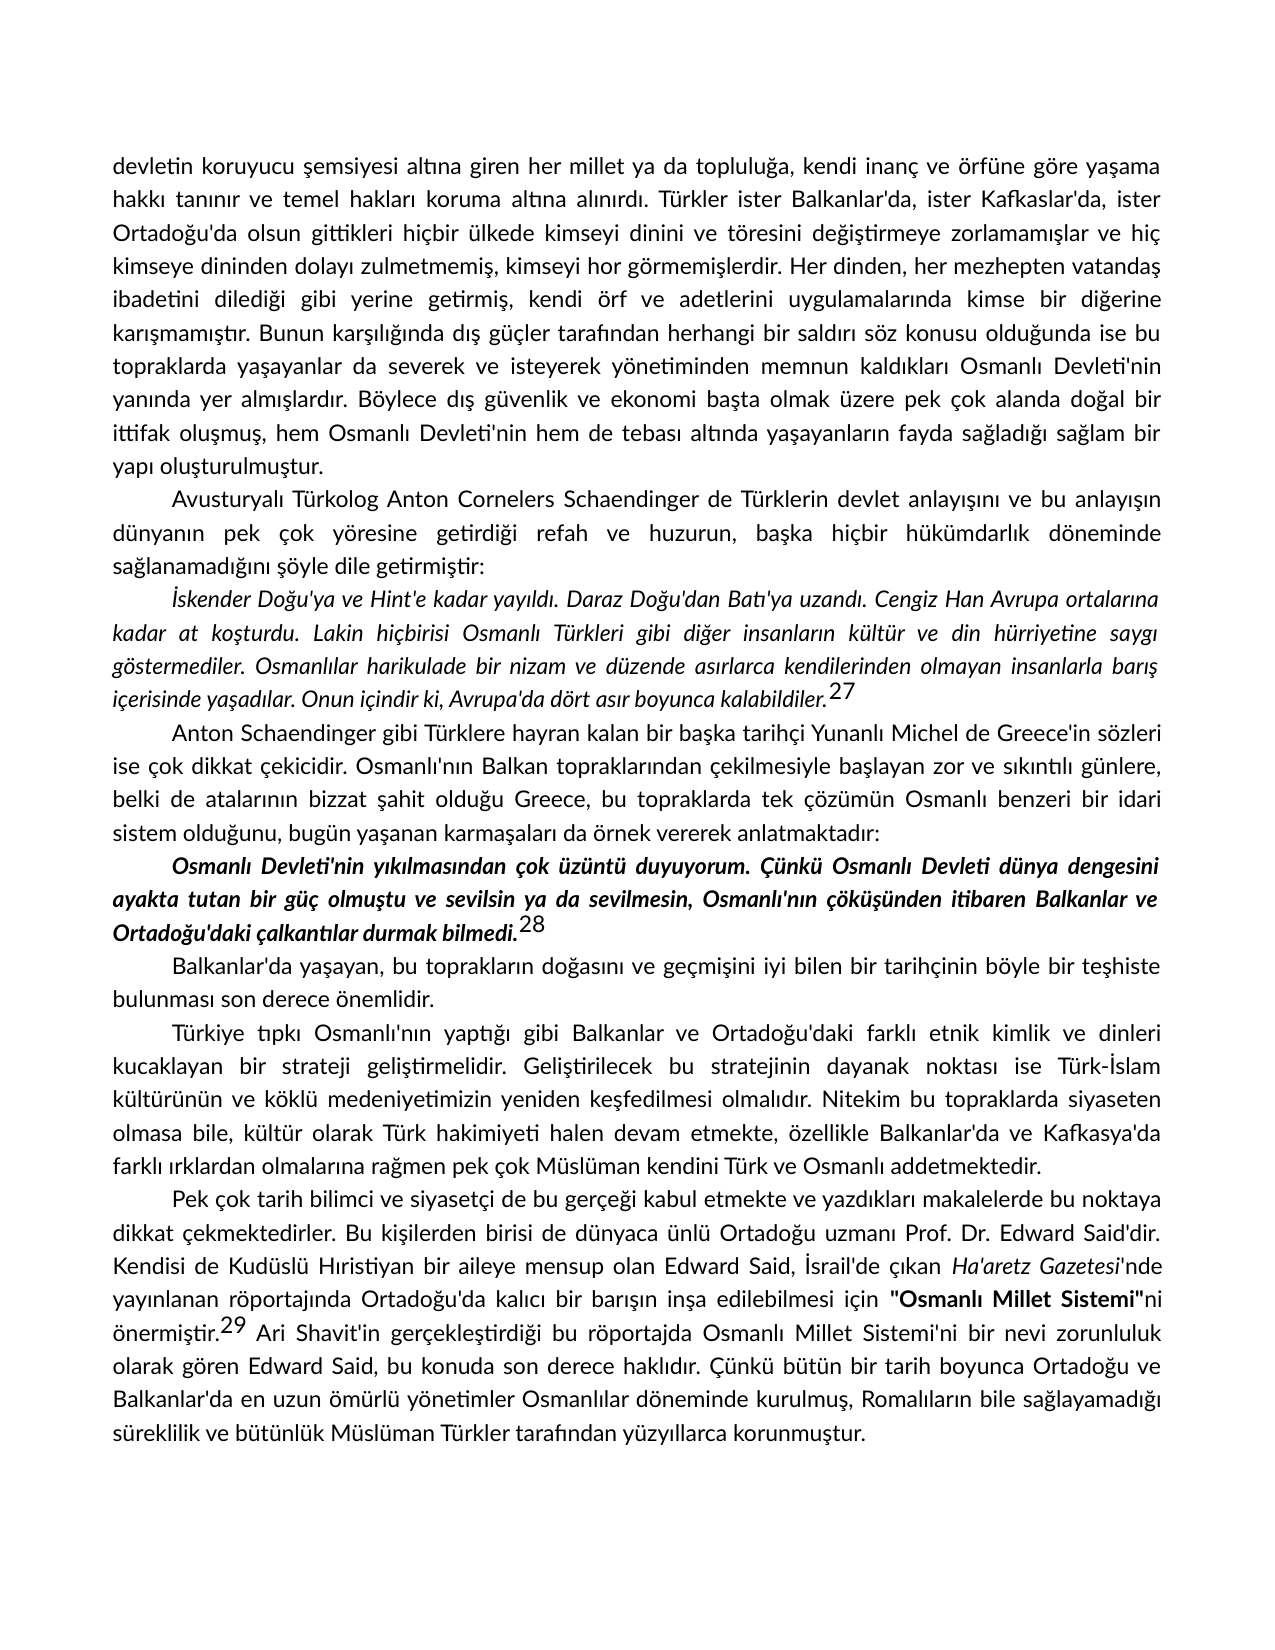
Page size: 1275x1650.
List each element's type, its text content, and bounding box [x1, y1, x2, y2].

text İskender Doğu'ya ve Hint'e kadar yayıldı. Daraz Doğu'dan Batı'ya uzandı. Cengiz Han Avrupa ortalarına kadar at koşturdu. Lakin hiçbirisi Osmanlı Türkleri gibi diğer insanların kültür ve din hürriyetine saygı göstermediler. Osmanlılar harikulade bir nizam ve düzende asırlarca kendilerinden olmayan insanlarla barış içerisinde yaşadılar. Onun içindir ki, Avrupa'da dört asır boyunca kalabildiler.27 [112, 581, 1162, 714]
text Pek çok tarih bilimci ve siyasetçi de bu gerçeği kabul etmekte ve yazdıkları makalelerde bu noktaya dikkat çekmektedirler. Bu kişilerden birisi de dünyaca ünlü Ortadoğu uzmanı Prof. Dr. Edward Said'dir. Kendisi de Kudüslü Hıristiyan bir aileye mensup olan Edward Said, İsrail'de çıkan Ha'aretz Gazetesi'nde yayınlanan röportajında Ortadoğu'da kalıcı bir barışın inşa edilebilmesi için "Osmanlı Millet Sistemi"ni önermiştir.29 Ari Shavit'in gerçekleştirdiği bu röportajda Osmanlı Millet Sistemi'ni bir nevi zorunluluk olarak gören Edward Said, bu konuda son derece haklıdır. Çünkü bütün bir tarih boyunca Ortadoğu ve Balkanlar'da en uzun ömürlü yönetimler Osmanlılar döneminde kurulmuş, Romalıların bile sağlayamadığı süreklilik ve bütünlük Müslüman Türkler tarafından yüzyıllarca korunmuştur. [112, 1181, 1162, 1448]
text Türkiye tıpkı Osmanlı'nın yaptığı gibi Balkanlar ve Ortadoğu'daki farklı etnik kimlik ve dinleri kucaklayan bir strateji geliştirmelidir. Geliştirilecek bu stratejinin dayanak noktası ise Türk-İslam kültürünün ve köklü medeniyetimizin yeniden keşfedilmesi olmalıdır. Nitekim bu topraklarda siyaseten olmasa bile, kültür olarak Türk hakimiyeti halen devam etmekte, özellikle Balkanlar'da ve Kafkasya'da farklı ırklardan olmalarına rağmen pek çok Müslüman kendini Türk ve Osmanlı addetmektedir. [112, 1014, 1162, 1181]
text Avusturyalı Türkolog Anton Cornelers Schaendinger de Türklerin devlet anlayışını ve bu anlayışın dünyanın pek çok yöresine getirdiği refah ve huzurun, başka hiçbir hükümdarlık döneminde sağlanamadığını şöyle dile getirmiştir: [112, 481, 1162, 581]
text devletin koruyucu şemsiyesi altına giren her millet ya da topluluğa, kendi inanç ve örfüne göre yaşama hakkı tanınır ve temel hakları koruma altına alınırdı. Türkler ister Balkanlar'da, ister Kafkaslar'da, ister Ortadoğu'da olsun gittikleri hiçbir ülkede kimseyi dinini ve töresini değiştirmeye zorlamamışlar ve hiç kimseye dininden dolayı zulmetmemiş, kimseyi hor görmemişlerdir. Her dinden, her mezhepten vatandaş ibadetini dilediği gibi yerine getirmiş, kendi örf ve adetlerini uygulamalarında kimse bir diğerine karışmamıştır. Bunun karşılığında dış güçler tarafından herhangi bir saldırı söz konusu olduğunda ise bu topraklarda yaşayanlar da severek ve isteyerek yönetiminden memnun kaldıkları Osmanlı Devleti'nin yanında yer almışlardır. Böylece dış güvenlik ve ekonomi başta olmak üzere pek çok alanda doğal bir ittifak oluşmuş, hem Osmanlı Devleti'nin hem de tebası altında yaşayanların fayda sağladığı sağlam bir yapı oluşturulmuştur. [112, 148, 1162, 481]
text Osmanlı Devleti'nin yıkılmasından çok üzüntü duyuyorum. Çünkü Osmanlı Devleti dünya dengesini ayakta tutan bir güç olmuştu ve sevilsin ya da sevilmesin, Osmanlı'nın çöküşünden itibaren Balkanlar ve Ortadoğu'daki çalkantılar durmak bilmedi.28 [112, 848, 1162, 948]
text Anton Schaendinger gibi Türklere hayran kalan bir başka tarihçi Yunanlı Michel de Greece'in sözleri ise çok dikkat çekicidir. Osmanlı'nın Balkan topraklarından çekilmesiyle başlayan zor ve sıkıntılı günlere, belki de atalarının bizzat şahit olduğu Greece, bu topraklarda tek çözümün Osmanlı benzeri bir idari sistem olduğunu, bugün yaşanan karmaşaları da örnek vererek anlatmaktadır: [112, 714, 1162, 848]
text Balkanlar'da yaşayan, bu toprakların doğasını ve geçmişini iyi bilen bir tarihçinin böyle bir teşhiste bulunması son derece önemlidir. [112, 948, 1162, 1014]
